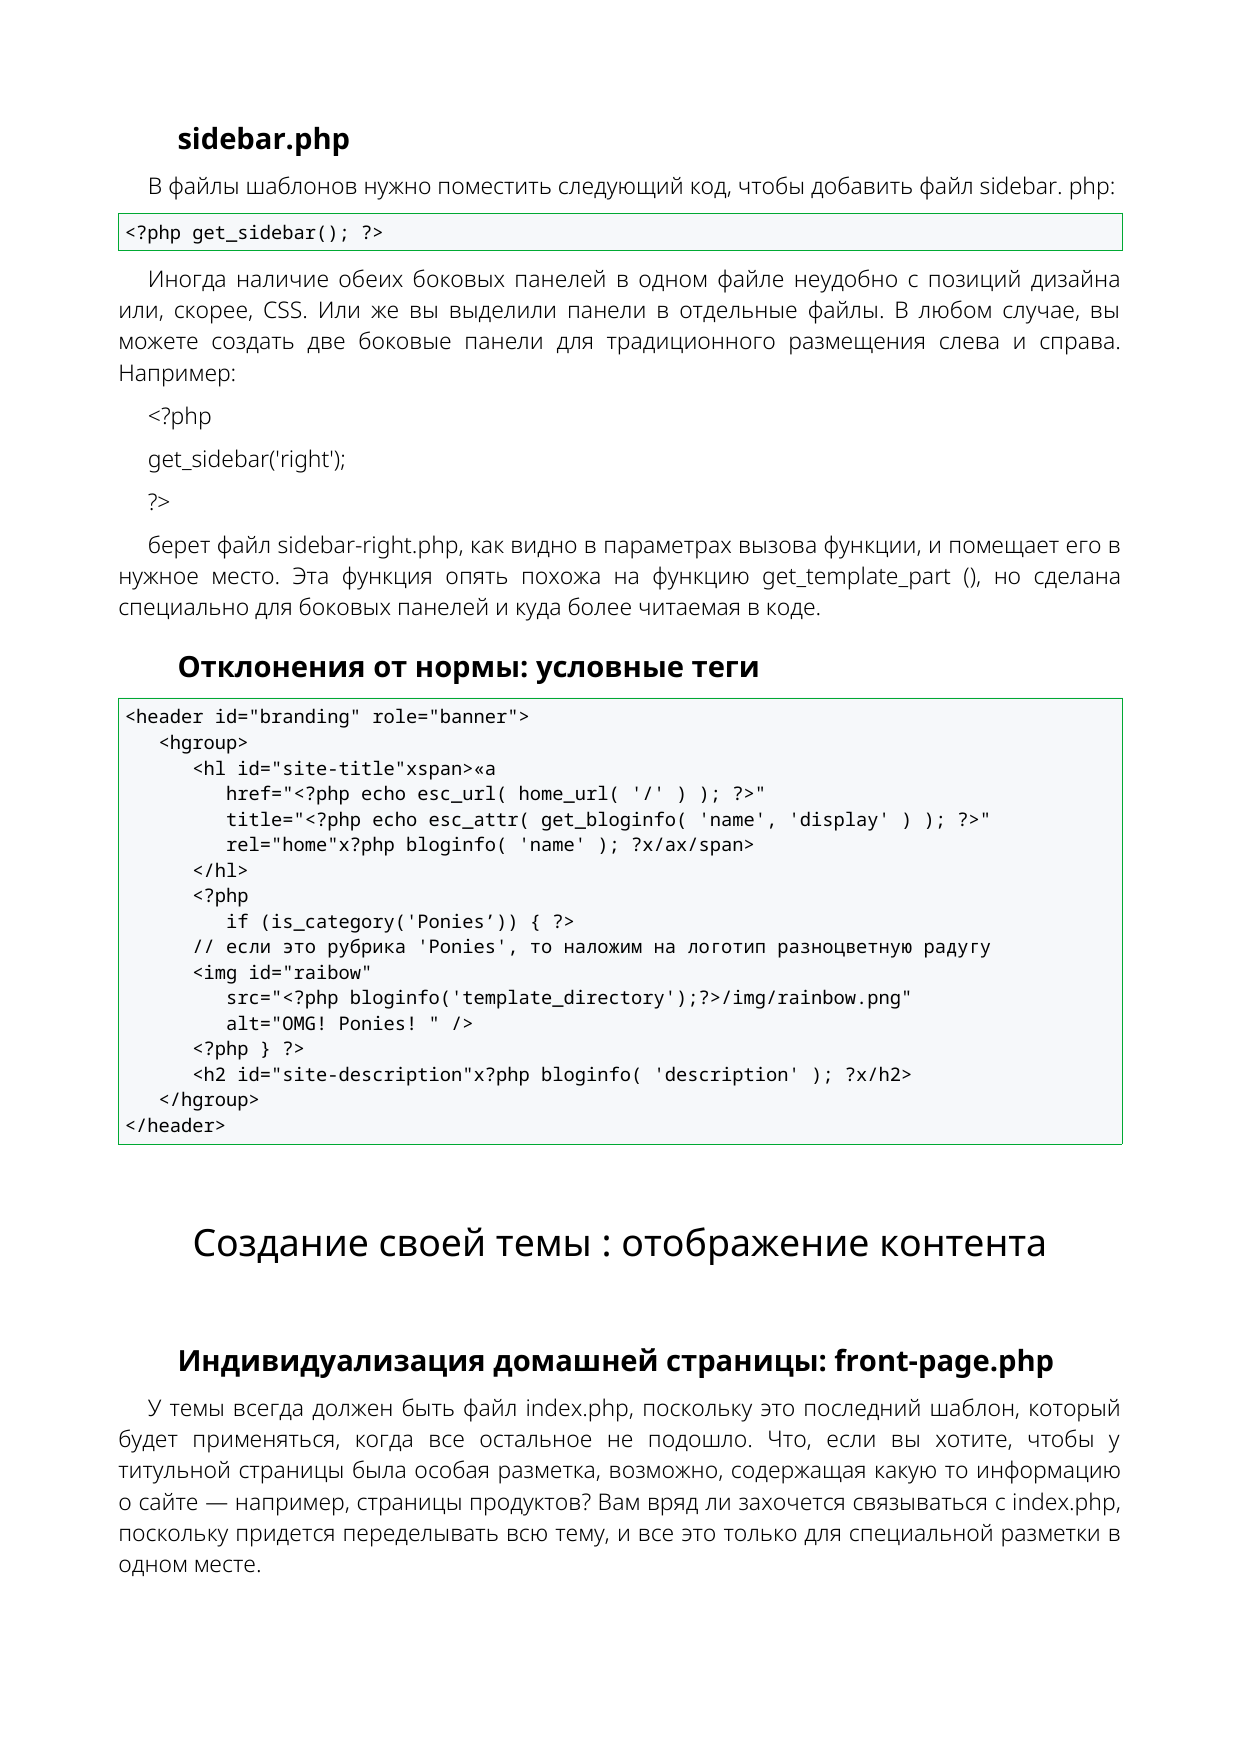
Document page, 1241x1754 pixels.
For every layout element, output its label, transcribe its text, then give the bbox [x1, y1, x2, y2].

text <img id="raibow" [119, 953, 1122, 978]
text берет файл sidebar-right.php, как видно в параметрах вызова функции, и помещает его в нужное место. Эта функция опять похожа на функцию get_template_part (), но сделана специально для боковых панелей и куда более читаемая в коде. [118, 529, 1122, 622]
text rel="home"x?php bloginfo( 'name' ); ?x/ax/span> [119, 825, 1122, 851]
text href="<?php echo esc_url( home_url( '/' ) ); ?>" [119, 774, 1122, 799]
text <hgroup> [119, 723, 1122, 748]
text Иногда наличие обеих боковых панелей в одном файле неудобно с позиций дизайна или, скорее, CSS. Или же вы выделили панели в отдельные файлы. В любом случае, вы можете создать две боковые панели для традиционного размещения слева и справа. Например: [118, 263, 1122, 388]
text title="<?php echo esc_attr( get_bloginfo( 'name', 'display' ) ); ?>" [119, 799, 1122, 825]
text // если это рубрика 'Ponies', то наложим на логотип разноцветную радугу [119, 927, 1122, 953]
text </header> [119, 1106, 1122, 1144]
text <?php [118, 399, 1122, 431]
text ?> [118, 486, 1122, 517]
text get_sidebar('right'); [118, 443, 1122, 474]
text src="<?php bloginfo('template_directory');?>/img/rainbow.png" [119, 978, 1122, 1004]
text У темы всегда должен быть файл index.php, поскольку это последний шаблон, который будет применяться, когда все остальное не подошло. Что, если вы хотите, чтобы у титульной страницы была особая разметка, возможно, содержащая какую то информацию о сайте — например, страницы продуктов? Вам вряд ли захочется связываться с index.php, поскольку придется переделывать всю тему, и все это только для специальной разметки в одном месте. [118, 1392, 1122, 1579]
text </hgroup> [119, 1080, 1122, 1106]
text </hl> [119, 851, 1122, 876]
subtitle sidebar.php [177, 118, 1122, 158]
text В файлы шаблонов нужно поместить следующий код, чтобы добавить файл sidebar. php: [118, 169, 1122, 201]
subtitle Отклонения от нормы: условные теги [177, 646, 1122, 686]
subtitle Создание своей темы : отображение контента [118, 1217, 1122, 1268]
text alt="OMG! Ponies! " /> [119, 1004, 1122, 1029]
text if (is_category('Ponies’)) { ?> [119, 902, 1122, 927]
text <header id="branding" role="banner"> [119, 699, 1122, 723]
text <hl id="site-title"xspan>«a [119, 748, 1122, 774]
text <h2 id="site-description"x?php bloginfo( 'description' ); ?x/h2> [119, 1055, 1122, 1080]
text <?php [119, 876, 1122, 902]
subtitle Индивидуализация домашней страницы: front-page.php [177, 1340, 1122, 1380]
text <?php } ?> [119, 1029, 1122, 1055]
text <?php get_sidebar(); ?> [119, 214, 1122, 250]
